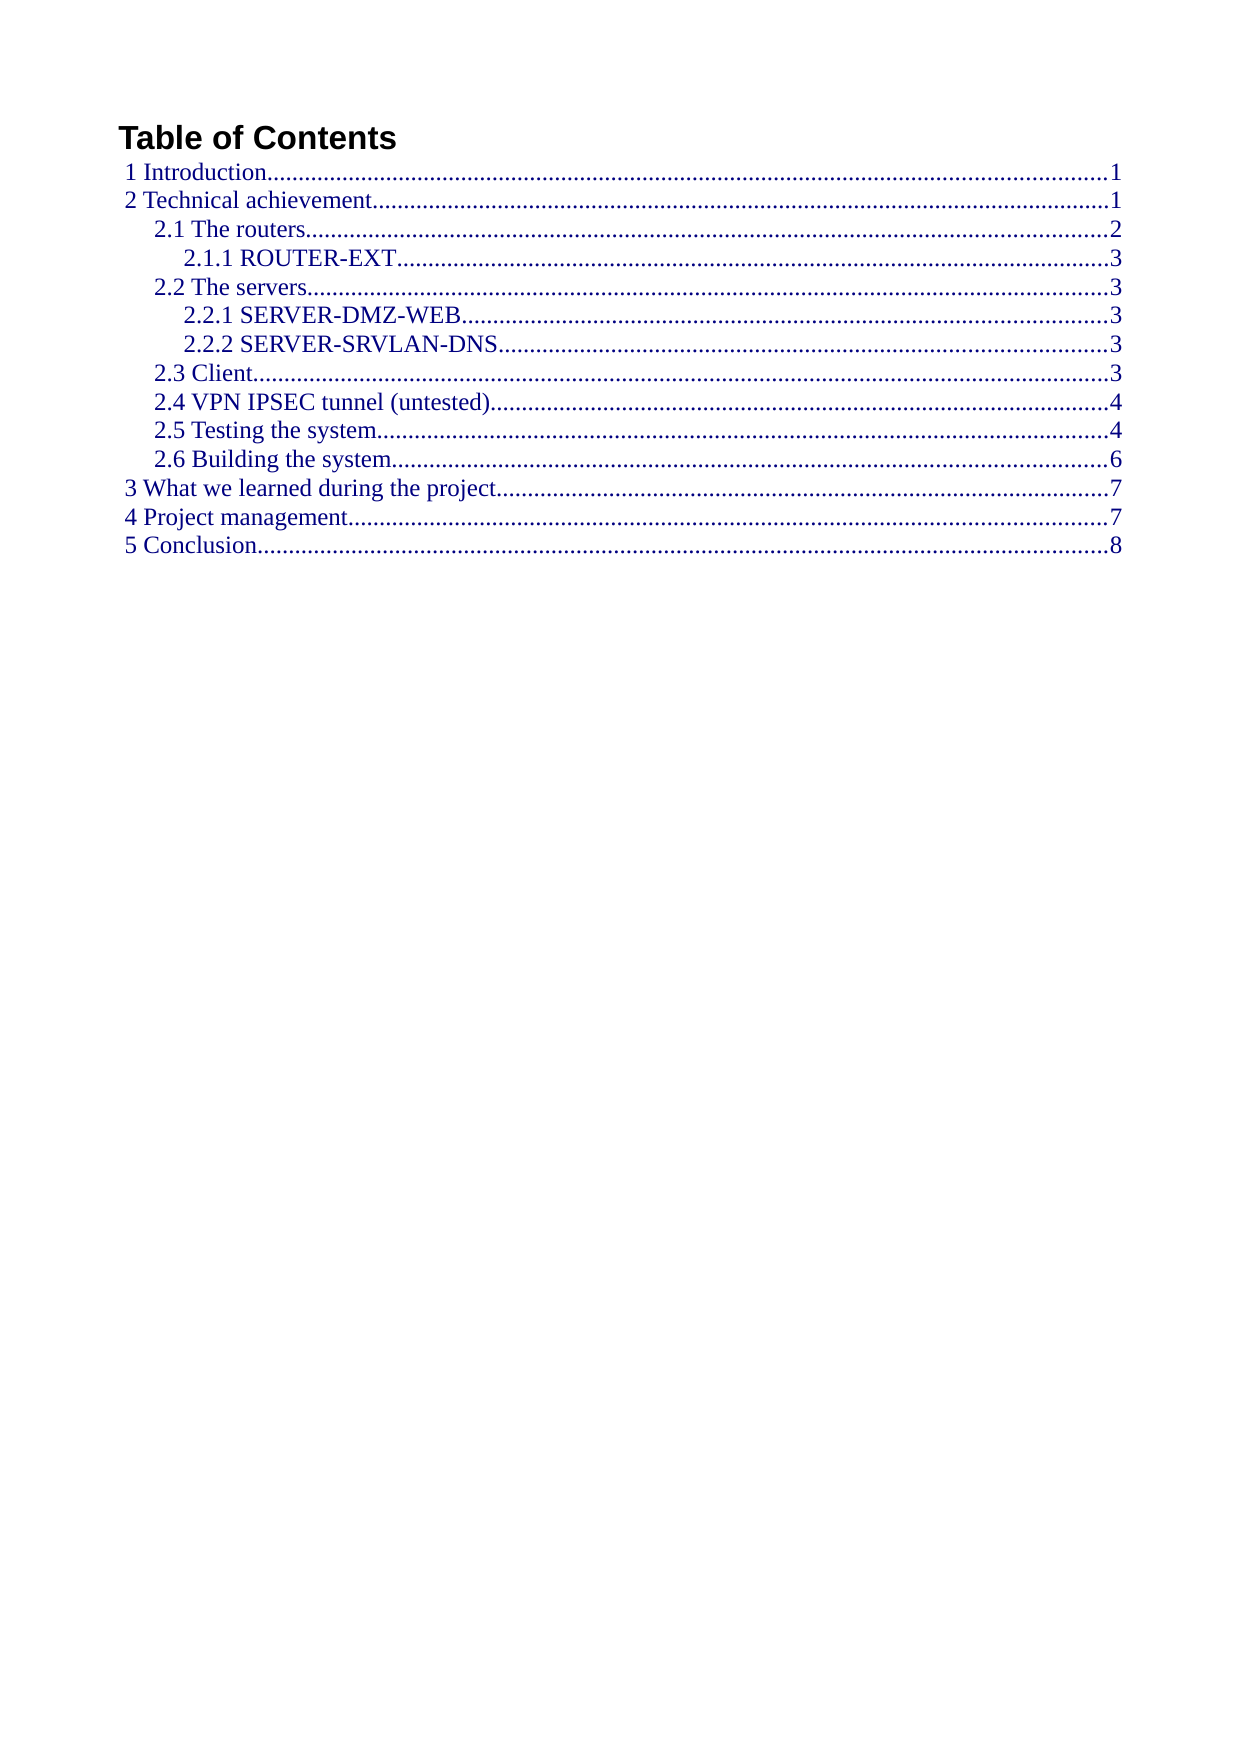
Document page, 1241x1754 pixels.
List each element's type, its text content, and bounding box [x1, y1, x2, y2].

text 5 Conclusion 8 [118, 530, 1122, 559]
text 2.1 The routers 2 [148, 214, 1122, 243]
text 2.2 The servers 3 [148, 272, 1122, 300]
text 2.1.1 ROUTER-EXT 3 [177, 243, 1122, 272]
subtitle Table of Contents [118, 118, 1122, 157]
text 2 Technical achievement 1 [118, 185, 1122, 214]
text 1 Introduction 1 [118, 157, 1122, 185]
text 2.2.2 SERVER-SRVLAN-DNS 3 [177, 329, 1122, 358]
text 2.3 Client 3 [148, 358, 1122, 387]
text 2.6 Building the system 6 [148, 444, 1122, 473]
text 2.5 Testing the system 4 [148, 415, 1122, 444]
text 4 Project management 7 [118, 502, 1122, 530]
text 2.2.1 SERVER-DMZ-WEB 3 [177, 300, 1122, 329]
text 2.4 VPN IPSEC tunnel (untested) 4 [148, 387, 1122, 415]
text 3 What we learned during the project 7 [118, 473, 1122, 502]
